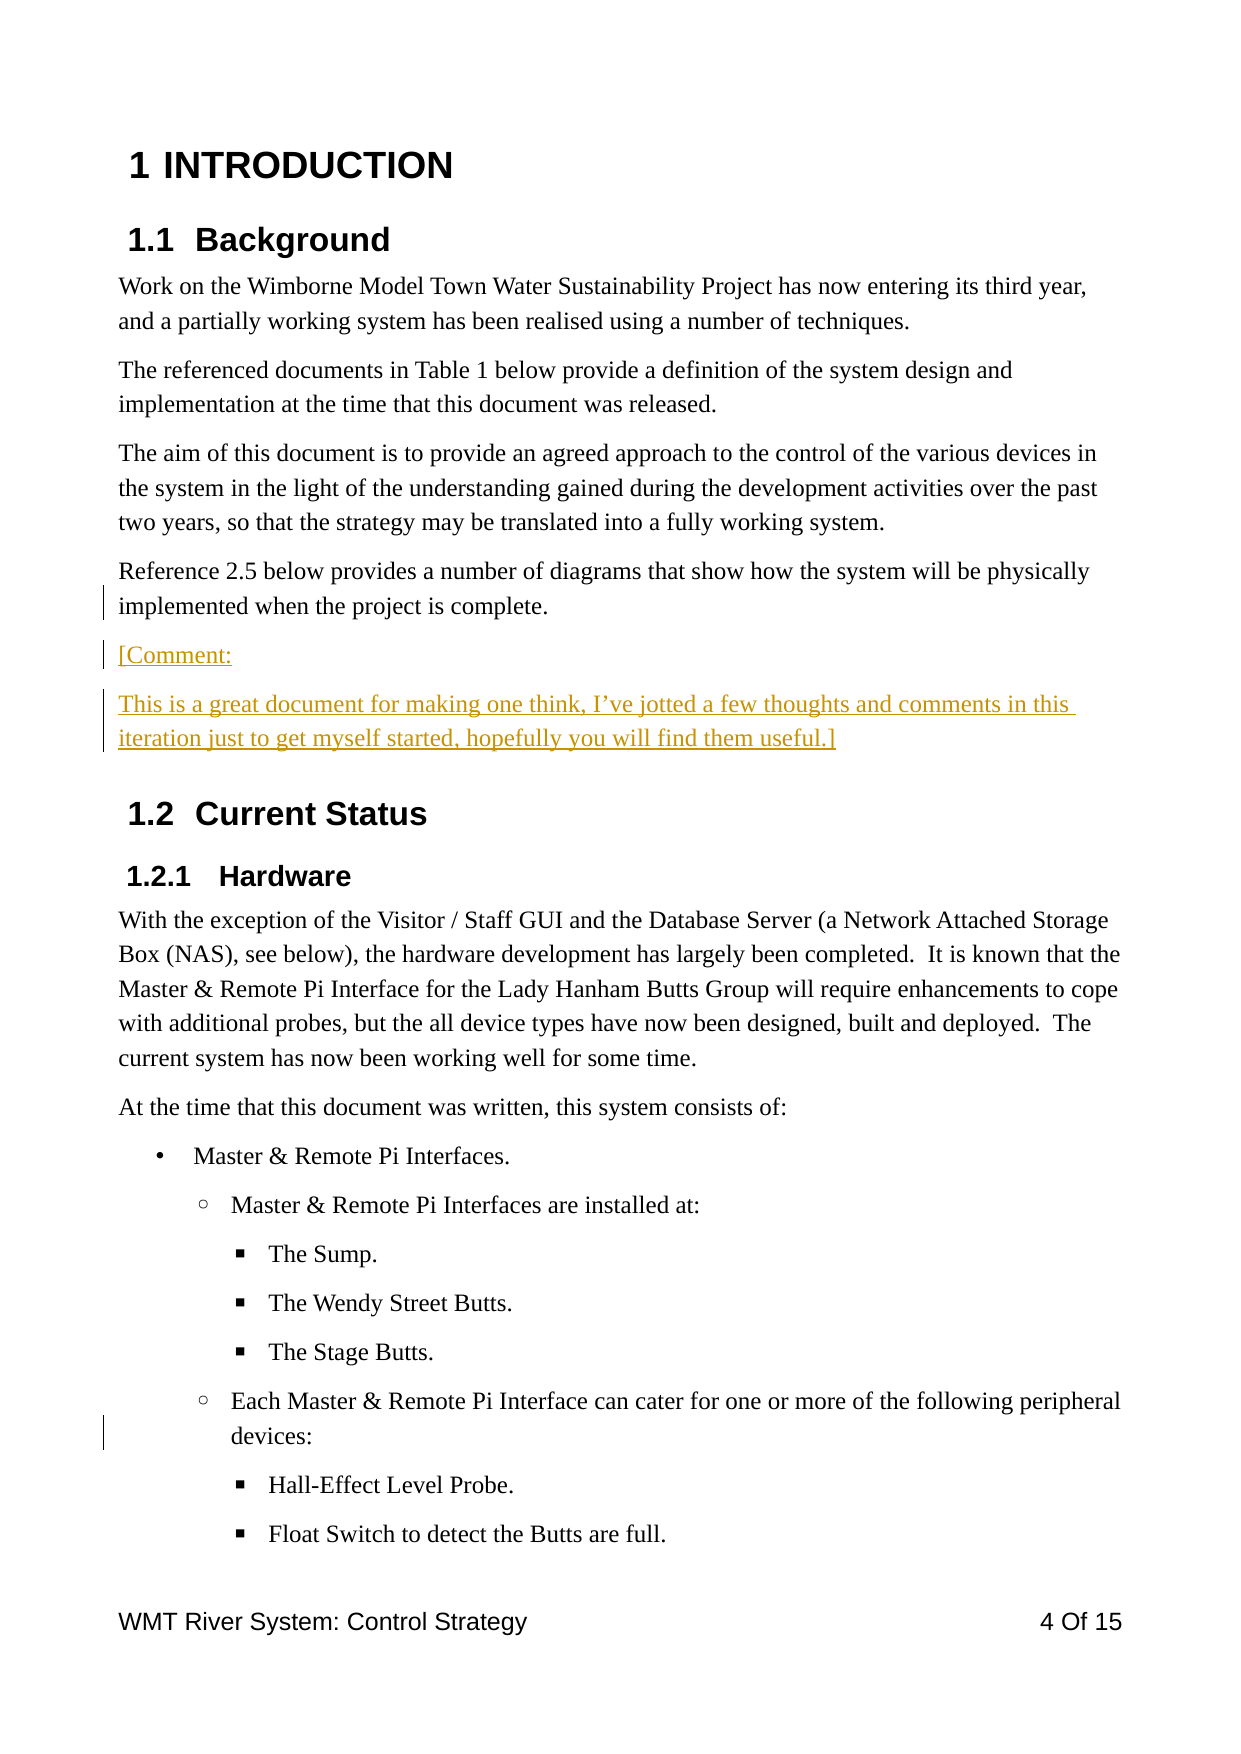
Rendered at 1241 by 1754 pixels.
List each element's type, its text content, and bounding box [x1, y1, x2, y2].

text [Comment: [118, 640, 1122, 669]
list The Sump. [231, 1239, 1122, 1268]
list The Wendy Street Butts. [231, 1288, 1122, 1317]
text This is a great document for making one think, I’ve jotted a few thoughts and comments in this iteration just to get myself started, hopefully you will find them useful.] [118, 689, 1122, 752]
list Master & Remote Pi Interfaces are installed at: [193, 1190, 1122, 1219]
subtitle Hardware [118, 859, 1122, 893]
subtitle INTRODUCTION [118, 143, 1122, 187]
list Master & Remote Pi Interfaces. [156, 1141, 1122, 1170]
text Work on the Wimborne Model Town Water Sustainability Project has now entering its third year, and a partially working system has been realised using a number of techniques. [118, 271, 1122, 334]
text The referenced documents in Table 1 below provide a definition of the system design and implementation at the time that this document was released. [118, 355, 1122, 418]
list Float Switch to detect the Butts are full. [231, 1519, 1122, 1548]
subtitle Current Status [118, 793, 1122, 832]
text At the time that this document was written, this system consists of: [118, 1092, 1122, 1121]
text With the exception of the Visitor / Staff GUI and the Database Server (a Network Attached Storage Box (NAS), see below), the hardware development has largely been completed. It is known that the Master & Remote Pi Interface for the Lady Hanham Butts Group will require enhancements to cope with additional probes, but the all device types have now been designed, built and deployed. The current system has now been working well for some time. [118, 905, 1122, 1072]
list The Stage Butts. [231, 1337, 1122, 1366]
list Each Master & Remote Pi Interface can cater for one or more of the following peripheral devices: [193, 1386, 1122, 1450]
text The aim of this document is to provide an agreed approach to the control of the various devices in the system in the light of the understanding gained during the development activities over the past two years, so that the strategy may be translated into a fully working system. [118, 438, 1122, 536]
subtitle Background [118, 220, 1122, 259]
text Reference 2.5 below provides a number of diagrams that show how the system will be physically implemented when the project is complete. [118, 556, 1122, 619]
list Hall-Effect Level Probe. [231, 1470, 1122, 1499]
